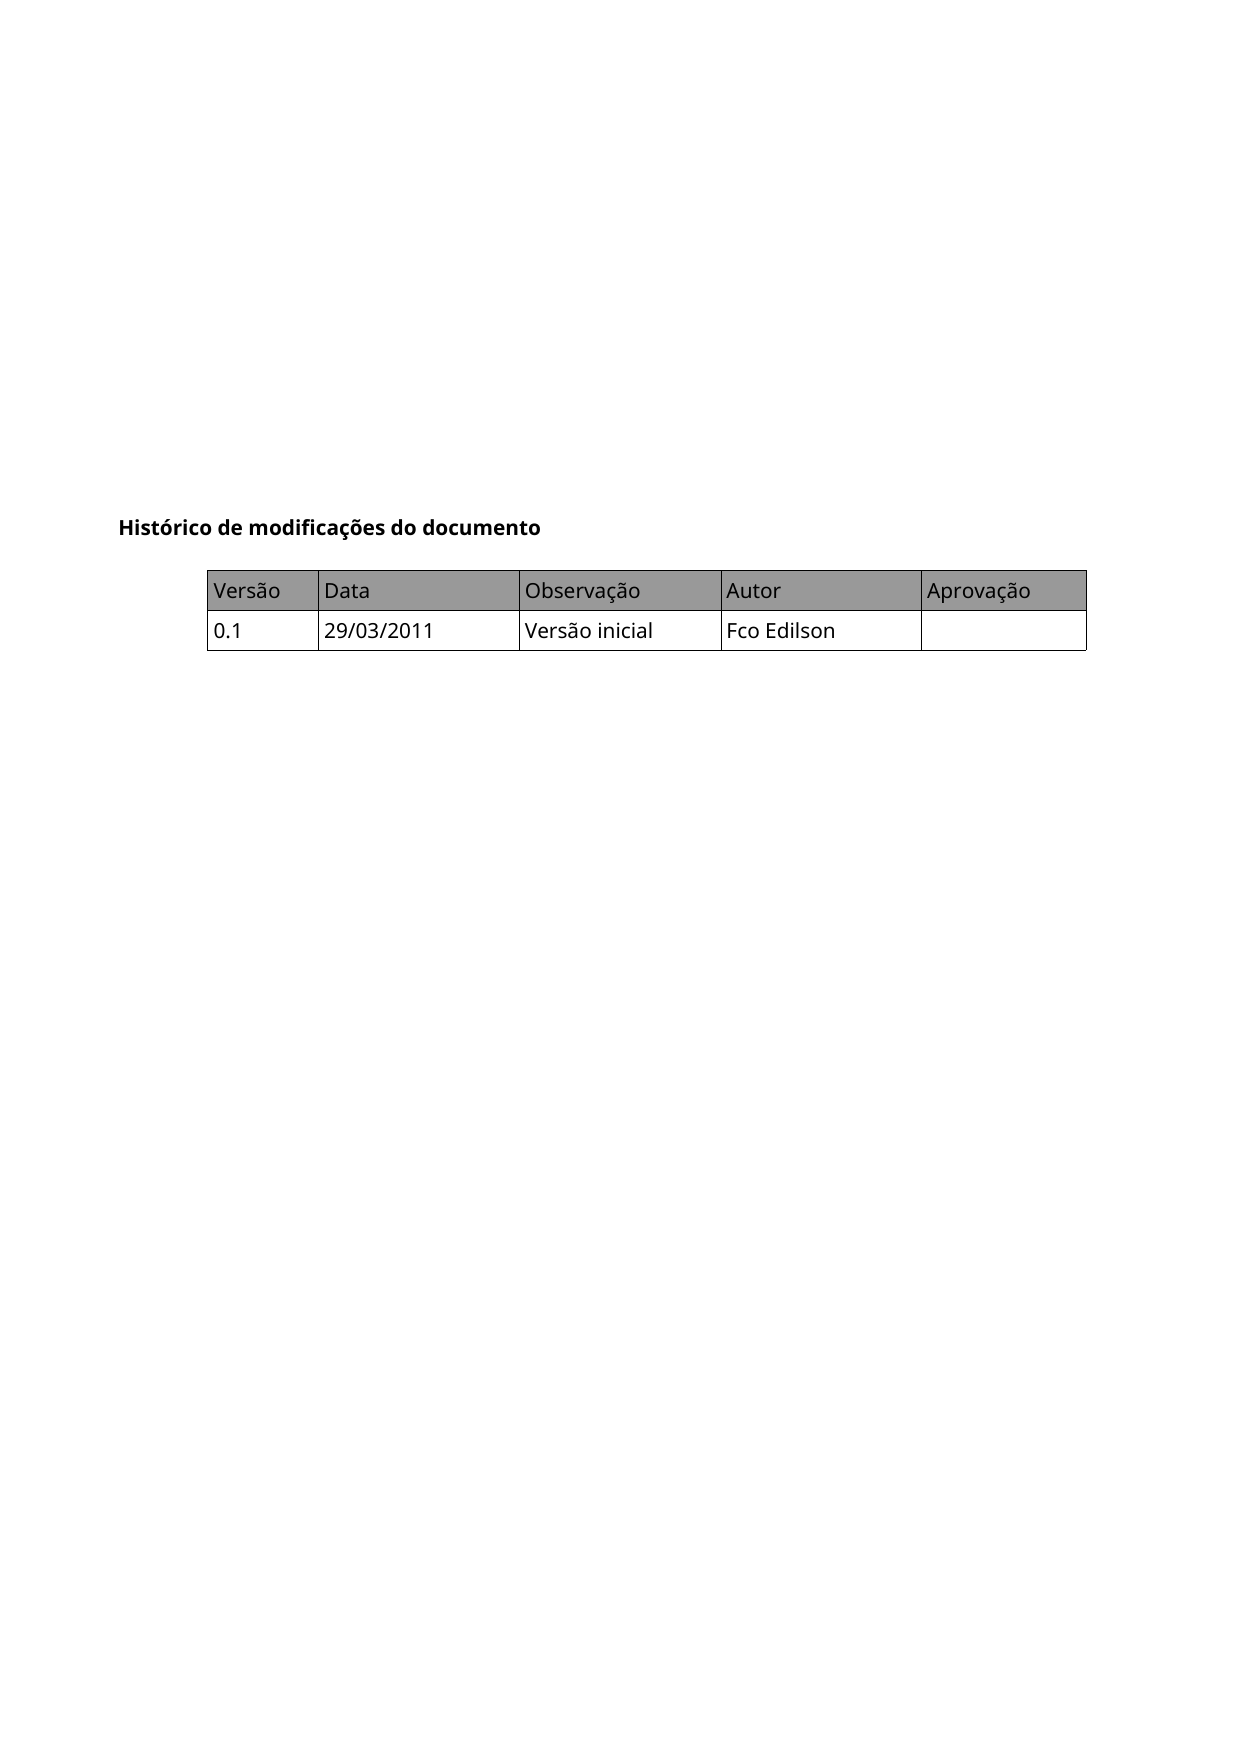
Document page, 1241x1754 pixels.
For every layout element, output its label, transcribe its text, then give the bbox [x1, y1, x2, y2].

table_header Versão [208, 571, 318, 610]
table_cell 29/03/2011 [319, 611, 519, 650]
table_cell [922, 611, 1086, 650]
table_cell Versão inicial [520, 611, 721, 650]
table_header Autor [722, 571, 921, 610]
table_header Aprovação [922, 571, 1086, 610]
table_header Observação [520, 571, 721, 610]
text Histórico de modificações do documento [118, 513, 1122, 542]
table_header Data [319, 571, 519, 610]
table_cell 0.1 [208, 611, 318, 650]
table_cell Fco Edilson [722, 611, 921, 650]
